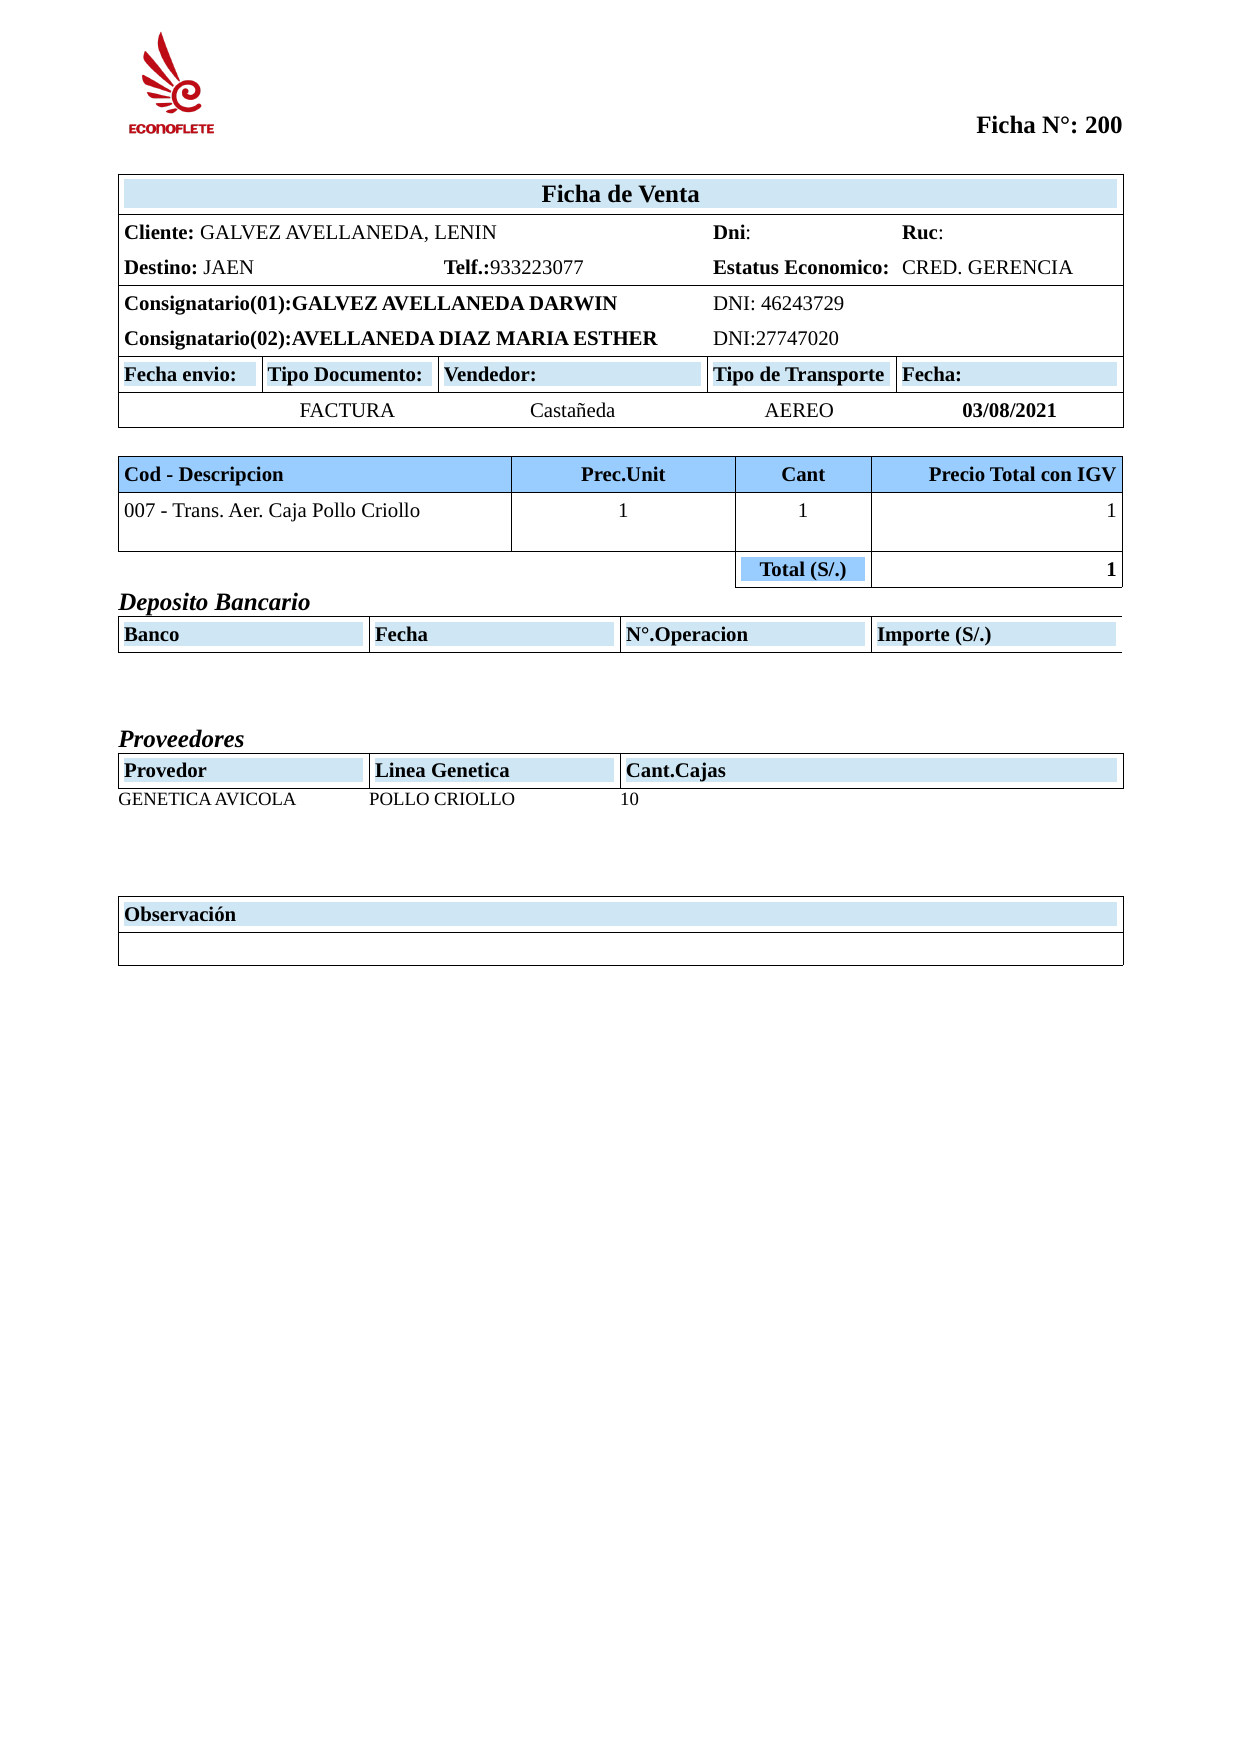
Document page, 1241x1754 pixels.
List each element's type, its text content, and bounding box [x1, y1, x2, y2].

table_header Linea Genetica [370, 754, 620, 788]
table_cell [620, 810, 1123, 831]
table_cell 1 [872, 493, 1122, 551]
table_cell [871, 653, 1122, 676]
table_cell [118, 676, 369, 700]
table_cell [871, 700, 1122, 724]
table_cell [369, 653, 620, 676]
table_cell [620, 676, 871, 700]
table_cell Destino: JAEN [119, 249, 438, 285]
table_cell 10 [620, 789, 1123, 810]
table_cell 007 - Trans. Aer. Caja Pollo Criollo [119, 493, 511, 551]
table_cell 1 [872, 552, 1122, 587]
table_cell [871, 676, 1122, 700]
table_cell [620, 831, 1123, 853]
table_header Observación [119, 897, 1123, 932]
table_cell Estatus Economico: [707, 249, 896, 285]
table_cell Tipo Documento: [263, 357, 438, 392]
table_header Ficha de Venta [119, 175, 1123, 214]
table_cell [369, 831, 620, 853]
table_header Precio Total con IGV [872, 457, 1122, 492]
table_header Fecha [370, 617, 620, 652]
table_header N°.Operacion [621, 617, 871, 652]
table_cell DNI: 46243729 [707, 286, 1123, 321]
text Proveedores [118, 724, 1122, 753]
table_cell [119, 393, 262, 427]
table_cell 03/08/2021 [896, 393, 1123, 427]
table_header Banco [119, 617, 369, 652]
table_header Cant [736, 457, 871, 492]
table_cell [369, 700, 620, 724]
table_cell Fecha: [897, 357, 1123, 392]
table_cell [620, 653, 871, 676]
table_cell Consignatario(02):AVELLANEDA DIAZ MARIA ESTHER [119, 321, 707, 356]
table_cell [118, 875, 369, 896]
table_cell Telf.:933223077 [438, 249, 707, 285]
table_cell [118, 810, 369, 831]
table_cell Consignatario(01):GALVEZ AVELLANEDA DARWIN [119, 286, 707, 321]
picture [118, 31, 225, 134]
table_cell FACTURA [262, 393, 438, 427]
table_cell [369, 853, 620, 874]
table_cell CRED. GERENCIA [896, 249, 1123, 285]
table_cell Ruc: [896, 215, 1123, 249]
table_header Prec.Unit [512, 457, 735, 492]
table_cell AEREO [707, 393, 896, 427]
table_cell [511, 552, 735, 587]
table_cell DNI:27747020 [707, 321, 1123, 356]
table_header Provedor [119, 754, 369, 788]
table_cell [620, 700, 871, 724]
table_header Cant.Cajas [621, 754, 1123, 788]
table_cell POLLO CRIOLLO [369, 789, 620, 810]
table_cell [118, 853, 369, 874]
table_cell [118, 653, 369, 676]
table_cell [369, 810, 620, 831]
table_cell GENETICA AVICOLA [118, 789, 369, 810]
table_cell 1 [512, 493, 735, 551]
table_cell Castañeda [438, 393, 707, 427]
table_header Importe (S/.) [872, 617, 1122, 652]
table_cell [118, 700, 369, 724]
table_cell [369, 676, 620, 700]
table_cell [118, 831, 369, 853]
table_cell [620, 853, 1123, 874]
table_cell [369, 875, 620, 896]
table_cell 1 [736, 493, 871, 551]
table_cell Cliente: GALVEZ AVELLANEDA, LENIN [119, 215, 707, 249]
table_cell [119, 933, 1123, 965]
table_cell Total (S/.) [736, 552, 871, 587]
table_cell Fecha envio: [119, 357, 262, 392]
table_cell [118, 552, 511, 587]
text Deposito Bancario [118, 587, 1122, 616]
table_cell Dni: [707, 215, 896, 249]
table_cell [620, 875, 1123, 896]
table_cell Vendedor: [439, 357, 707, 392]
table_cell Tipo de Transporte [708, 357, 896, 392]
table_header Cod - Descripcion [119, 457, 511, 492]
